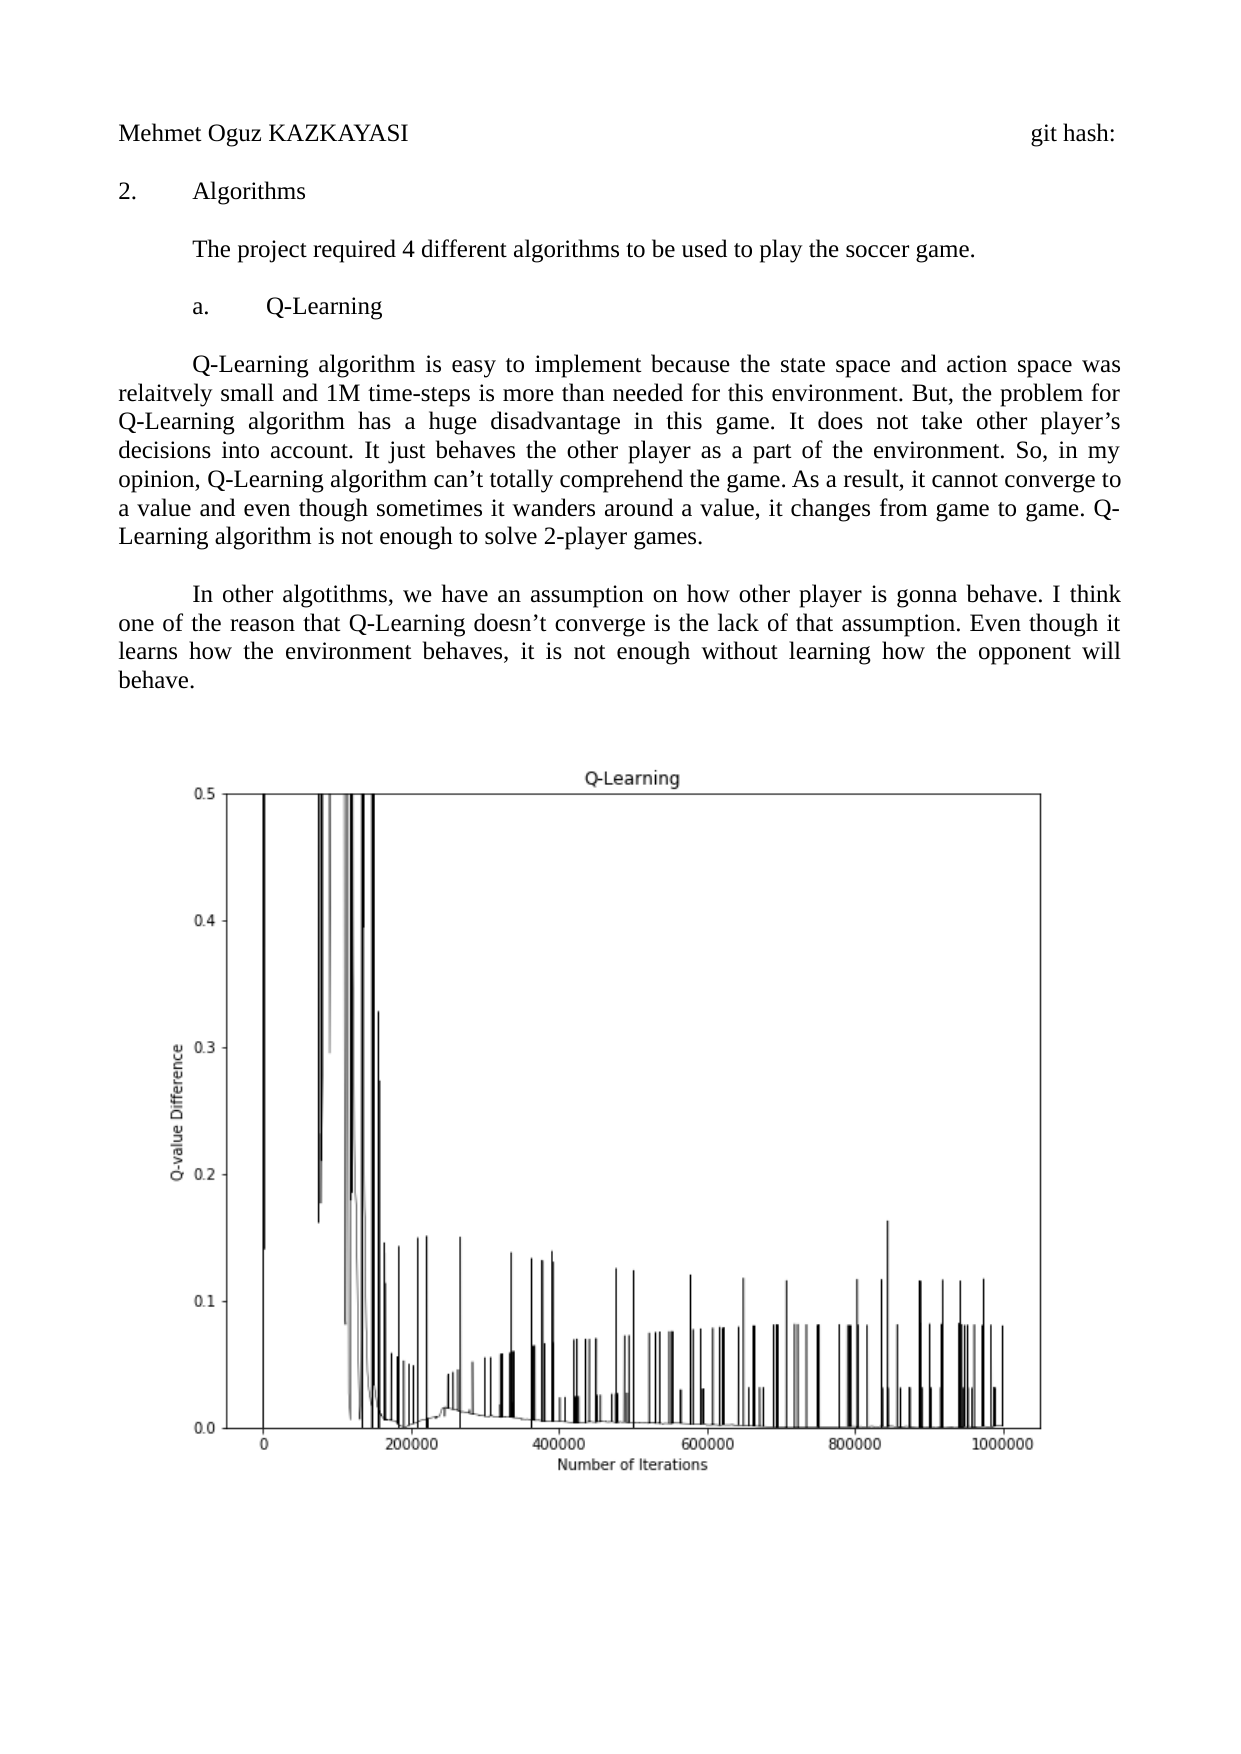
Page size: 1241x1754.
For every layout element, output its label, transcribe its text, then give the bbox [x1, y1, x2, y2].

text Q-Learning algorithm is easy to implement because the state space and action space was relaitvely small and 1M time-steps is more than needed for this environment. But, the problem for Q-Learning algorithm has a huge disadvantage in this game. It does not take other player’s decisions into account. It just behaves the other player as a part of the environment. So, in my opinion, Q-Learning algorithm can’t totally comprehend the game. As a result, it cannot converge to a value and even though sometimes it wanders around a value, it changes from game to game. Q-Learning algorithm is not enough to solve 2-player games. [118, 349, 1122, 550]
text 2. Algorithms [118, 176, 1122, 205]
picture [95, 693, 1145, 1533]
text In other algotithms, we have an assumption on how other player is gonna behave. I think one of the reason that Q-Learning doesn’t converge is the lack of that assumption. Even though it learns how the environment behaves, it is not enough without learning how the opponent will behave. [118, 579, 1122, 693]
text The project required 4 different algorithms to be used to play the soccer game. [118, 234, 1122, 263]
text a. Q-Learning [118, 291, 1122, 320]
